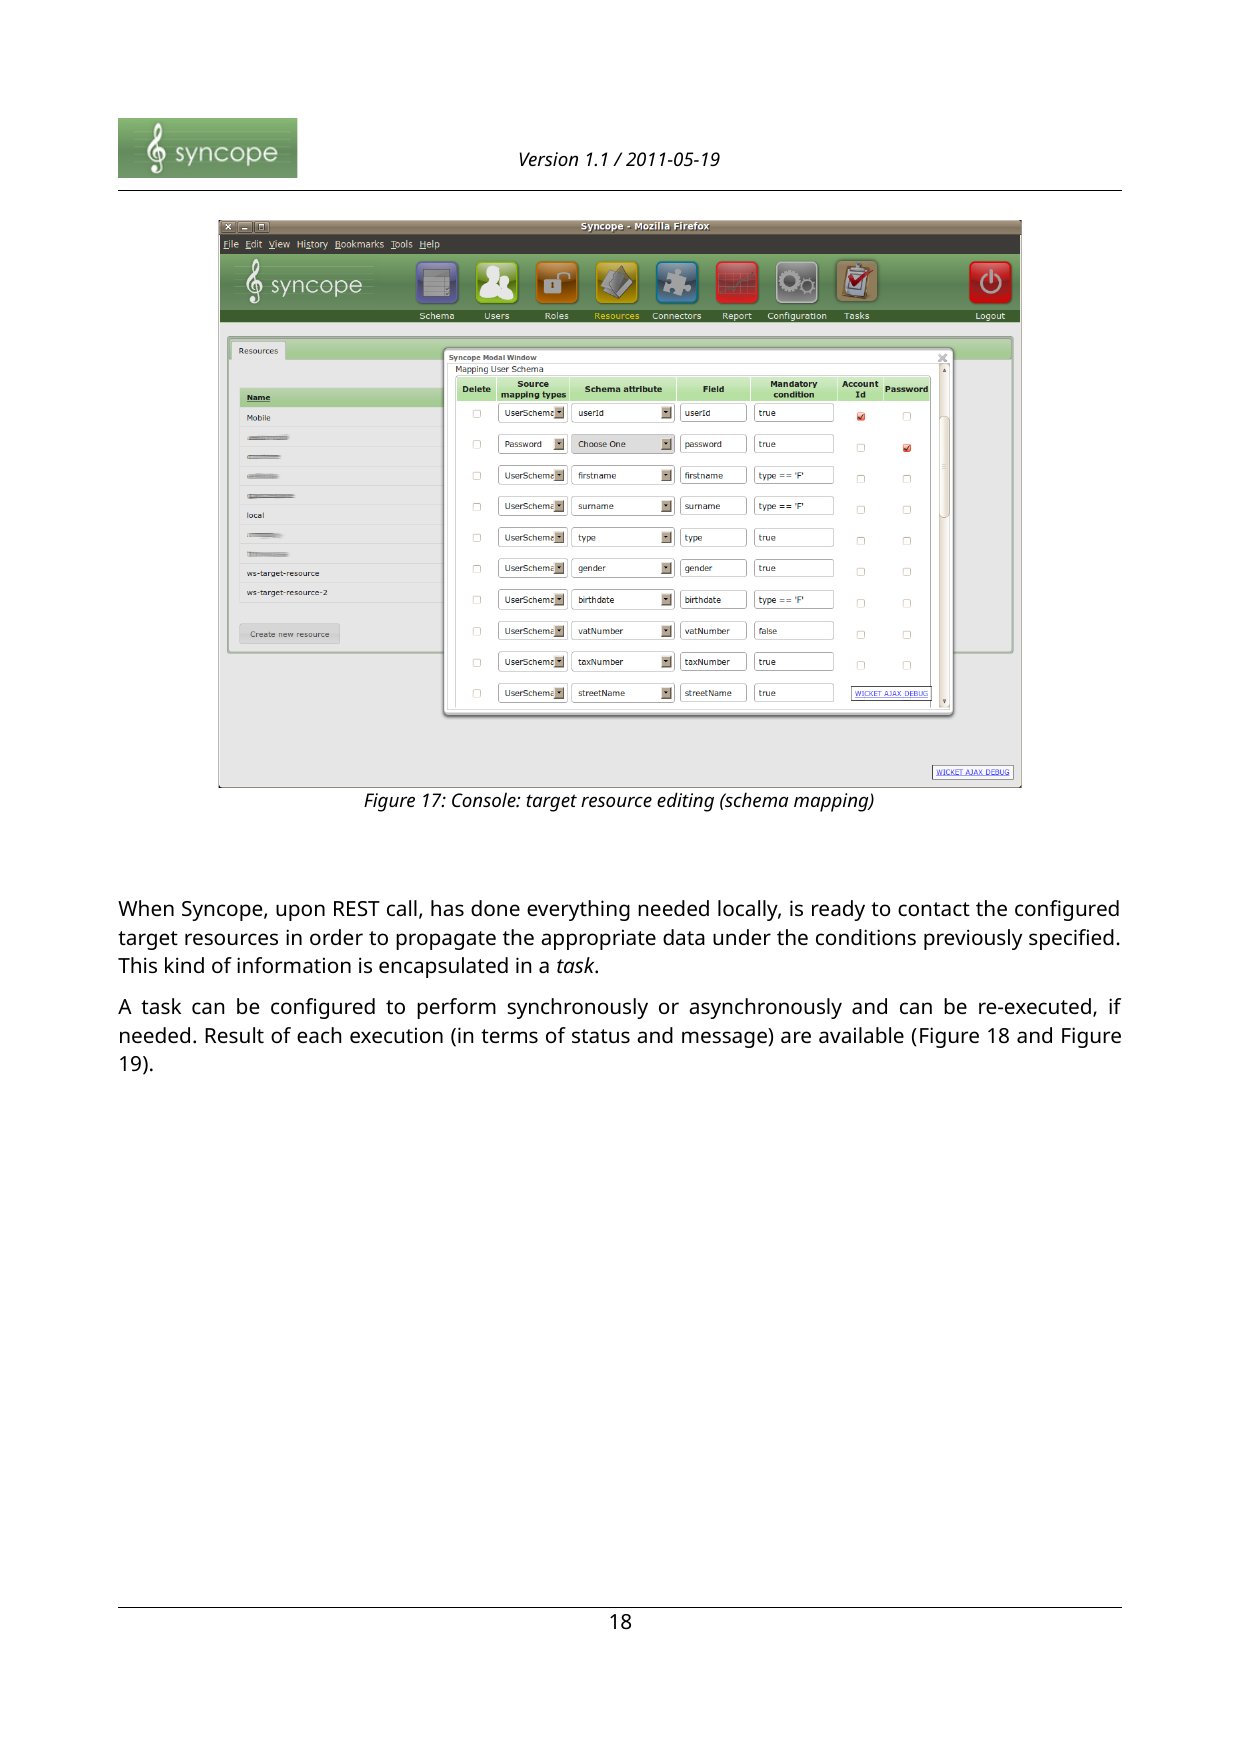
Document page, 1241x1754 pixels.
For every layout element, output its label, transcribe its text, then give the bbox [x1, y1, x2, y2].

text When Syncope, upon REST call, has done everything needed locally, is ready to contact the configured target resources in order to propagate the appropriate data under the conditions previously specified. This kind of information is encapsulated in a task. [118, 894, 1122, 980]
text A task can be configured to perform synchronously or asynchronously and can be re-executed, if needed. Result of each execution (in terms of status and message) are available (Figure 18 and Figure 19). [118, 992, 1122, 1078]
picture [118, 118, 298, 178]
picture [218, 220, 1022, 788]
text Figure 17: Console: target resource editing (schema mapping) [218, 788, 1022, 813]
